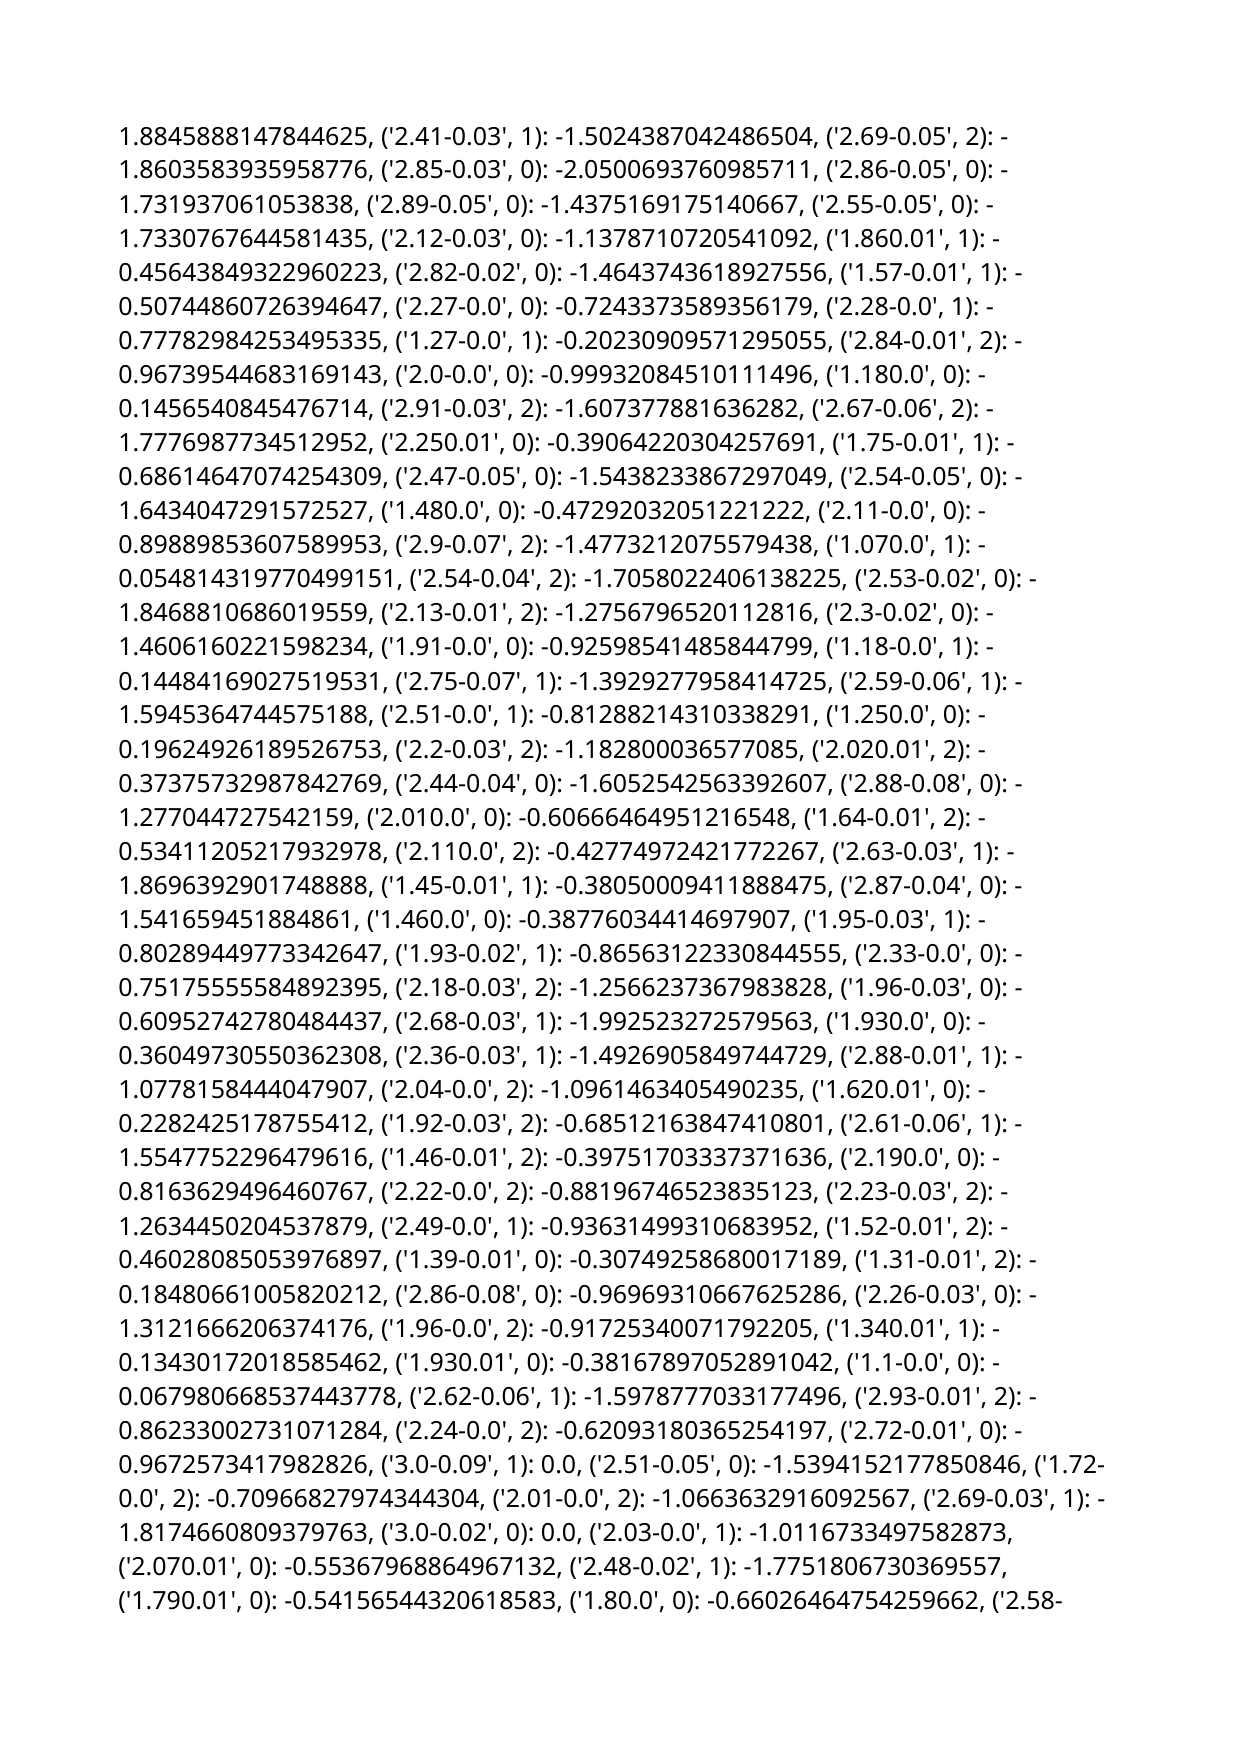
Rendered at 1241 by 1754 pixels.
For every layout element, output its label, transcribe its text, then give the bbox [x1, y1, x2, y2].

text -1.8845888147844625, ('2.41-0.03', 1): -1.5024387042486504, ('2.69-0.05', 2): -1.8603583935958776, ('2.85-0.03', 0): -2.0500693760985711, ('2.86-0.05', 0): -1.731937061053838, ('2.89-0.05', 0): -1.4375169175140667, ('2.55-0.05', 0): -1.7330767644581435, ('2.12-0.03', 0): -1.1378710720541092, ('1.860.01', 1): -0.45643849322960223, ('2.82-0.02', 0): -1.4643743618927556, ('1.57-0.01', 1): -0.50744860726394647, ('2.27-0.0', 0): -0.7243373589356179, ('2.28-0.0', 1): -0.77782984253495335, ('1.27-0.0', 1): -0.20230909571295055, ('2.84-0.01', 2): -0.96739544683169143, ('2.0-0.0', 0): -0.99932084510111496, ('1.180.0', 0): -0.1456540845476714, ('2.91-0.03', 2): -1.607377881636282, ('2.67-0.06', 2): -1.7776987734512952, ('2.250.01', 0): -0.39064220304257691, ('1.75-0.01', 1): -0.68614647074254309, ('2.47-0.05', 0): -1.5438233867297049, ('2.54-0.05', 0): -1.6434047291572527, ('1.480.0', 0): -0.47292032051221222, ('2.11-0.0', 0): -0.89889853607589953, ('2.9-0.07', 2): -1.4773212075579438, ('1.070.0', 1): -0.054814319770499151, ('2.54-0.04', 2): -1.7058022406138225, ('2.53-0.02', 0): -1.8468810686019559, ('2.13-0.01', 2): -1.2756796520112816, ('2.3-0.02', 0): -1.4606160221598234, ('1.91-0.0', 0): -0.92598541485844799, ('1.18-0.0', 1): -0.14484169027519531, ('2.75-0.07', 1): -1.3929277958414725, ('2.59-0.06', 1): -1.5945364744575188, ('2.51-0.0', 1): -0.81288214310338291, ('1.250.0', 0): -0.19624926189526753, ('2.2-0.03', 2): -1.182800036577085, ('2.020.01', 2): -0.37375732987842769, ('2.44-0.04', 0): -1.6052542563392607, ('2.88-0.08', 0): -1.277044727542159, ('2.010.0', 0): -0.60666464951216548, ('1.64-0.01', 2): -0.53411205217932978, ('2.110.0', 2): -0.42774972421772267, ('2.63-0.03', 1): -1.8696392901748888, ('1.45-0.01', 1): -0.38050009411888475, ('2.87-0.04', 0): -1.541659451884861, ('1.460.0', 0): -0.38776034414697907, ('1.95-0.03', 1): -0.80289449773342647, ('1.93-0.02', 1): -0.86563122330844555, ('2.33-0.0', 0): -0.75175555584892395, ('2.18-0.03', 2): -1.2566237367983828, ('1.96-0.03', 0): -0.60952742780484437, ('2.68-0.03', 1): -1.992523272579563, ('1.930.0', 0): -0.36049730550362308, ('2.36-0.03', 1): -1.4926905849744729, ('2.88-0.01', 1): -1.0778158444047907, ('2.04-0.0', 2): -1.0961463405490235, ('1.620.01', 0): -0.2282425178755412, ('1.92-0.03', 2): -0.68512163847410801, ('2.61-0.06', 1): -1.5547752296479616, ('1.46-0.01', 2): -0.39751703337371636, ('2.190.0', 0): -0.8163629496460767, ('2.22-0.0', 2): -0.88196746523835123, ('2.23-0.03', 2): -1.2634450204537879, ('2.49-0.0', 1): -0.93631499310683952, ('1.52-0.01', 2): -0.46028085053976897, ('1.39-0.01', 0): -0.30749258680017189, ('1.31-0.01', 2): -0.18480661005820212, ('2.86-0.08', 0): -0.96969310667625286, ('2.26-0.03', 0): -1.3121666206374176, ('1.96-0.0', 2): -0.91725340071792205, ('1.340.01', 1): -0.13430172018585462, ('1.930.01', 0): -0.38167897052891042, ('1.1-0.0', 0): -0.067980668537443778, ('2.62-0.06', 1): -1.5978777033177496, ('2.93-0.01', 2): -0.86233002731071284, ('2.24-0.0', 2): -0.62093180365254197, ('2.72-0.01', 0): -0.9672573417982826, ('3.0-0.09', 1): 0.0, ('2.51-0.05', 0): -1.5394152177850846, ('1.72-0.0', 2): -0.70966827974344304, ('2.01-0.0', 2): -1.0663632916092567, ('2.69-0.03', 1): -1.8174660809379763, ('3.0-0.02', 0): 0.0, ('2.03-0.0', 1): -1.0116733497582873, ('2.070.01', 0): -0.55367968864967132, ('2.48-0.02', 1): -1.7751806730369557, ('1.790.01', 0): -0.54156544320618583, ('1.80.0', 0): -0.66026464754259662, ('2.58- [118, 118, 1122, 1617]
